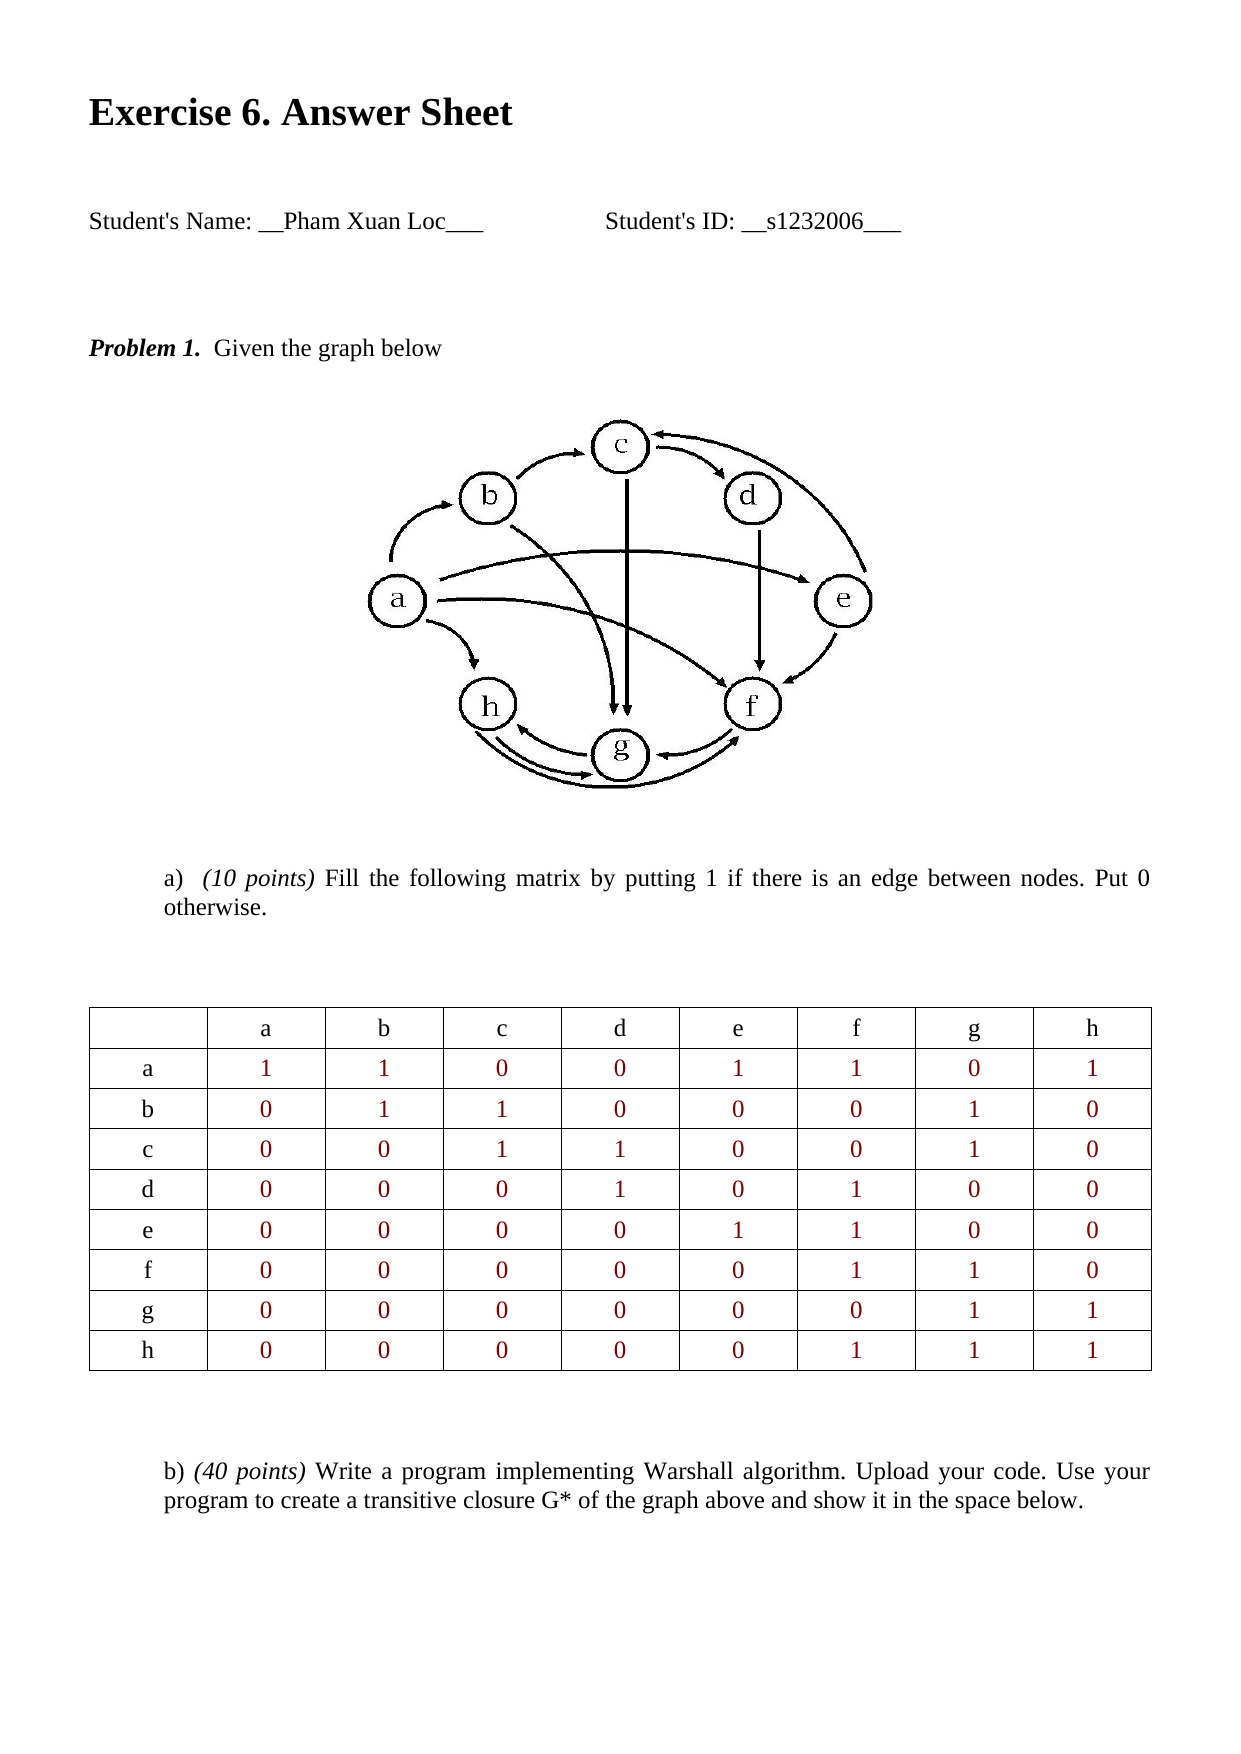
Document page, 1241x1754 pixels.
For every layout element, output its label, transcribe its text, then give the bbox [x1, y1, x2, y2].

table_cell 0 [208, 1129, 325, 1168]
table_header h [1034, 1008, 1151, 1048]
table_header b [326, 1008, 443, 1048]
table_cell 0 [1034, 1250, 1151, 1289]
table_cell 0 [680, 1250, 797, 1289]
table_header d [562, 1008, 679, 1048]
table_cell 1 [916, 1129, 1033, 1168]
table_cell 0 [680, 1089, 797, 1128]
table_header [90, 1008, 207, 1048]
table_cell 0 [680, 1170, 797, 1209]
table_cell h [90, 1331, 207, 1370]
table_cell 0 [680, 1291, 797, 1330]
table_cell 1 [444, 1089, 561, 1128]
table_cell 0 [444, 1210, 561, 1249]
table_cell 0 [916, 1170, 1033, 1209]
table_cell 0 [680, 1331, 797, 1370]
table_cell 0 [326, 1210, 443, 1249]
table_cell 0 [798, 1089, 915, 1128]
table_cell 0 [1034, 1129, 1151, 1168]
table_cell 1 [798, 1170, 915, 1209]
table_cell 0 [444, 1250, 561, 1289]
table_header g [916, 1008, 1033, 1048]
table_cell 0 [208, 1089, 325, 1128]
table_cell e [90, 1210, 207, 1249]
text Student's Name: __Pham Xuan Loc___ Student's ID: __s1232006___ [89, 206, 1151, 235]
table_cell 0 [562, 1250, 679, 1289]
table_cell 1 [798, 1250, 915, 1289]
picture [367, 419, 873, 789]
table_cell 1 [326, 1089, 443, 1128]
table_cell 0 [326, 1250, 443, 1289]
table_cell 1 [798, 1210, 915, 1249]
table_cell 0 [208, 1291, 325, 1330]
table_cell d [90, 1170, 207, 1209]
table_cell 0 [444, 1049, 561, 1088]
table_cell 1 [562, 1129, 679, 1168]
table_cell 0 [444, 1291, 561, 1330]
text a) (10 points) Fill the following matrix by putting 1 if there is an edge between nodes. Put 0 otherwise. [126, 863, 1151, 921]
table_cell 0 [208, 1331, 325, 1370]
table_cell 1 [916, 1331, 1033, 1370]
table_cell 0 [444, 1331, 561, 1370]
table_cell 0 [562, 1089, 679, 1128]
table_cell 0 [208, 1210, 325, 1249]
table_cell 1 [916, 1291, 1033, 1330]
table_cell 1 [1034, 1291, 1151, 1330]
table_cell 1 [562, 1170, 679, 1209]
table_cell 1 [916, 1089, 1033, 1128]
table_cell a [90, 1049, 207, 1088]
table_header a [208, 1008, 325, 1048]
table_cell b [90, 1089, 207, 1128]
table_cell 1 [680, 1049, 797, 1088]
table_cell 0 [562, 1291, 679, 1330]
table_cell 0 [444, 1170, 561, 1209]
table_cell 1 [916, 1250, 1033, 1289]
table_cell 0 [1034, 1210, 1151, 1249]
table_cell 0 [326, 1170, 443, 1209]
table_cell c [90, 1129, 207, 1168]
table_header f [798, 1008, 915, 1048]
table_cell 0 [208, 1170, 325, 1209]
table_cell 1 [326, 1049, 443, 1088]
table_cell 0 [680, 1129, 797, 1168]
table_cell 0 [1034, 1089, 1151, 1128]
table_cell 1 [798, 1049, 915, 1088]
table_header c [444, 1008, 561, 1048]
table_cell 0 [326, 1331, 443, 1370]
table_cell 0 [208, 1250, 325, 1289]
table_cell 1 [798, 1331, 915, 1370]
text Exercise 6. Answer Sheet [89, 89, 1151, 134]
table_cell 1 [680, 1210, 797, 1249]
table_cell 0 [916, 1049, 1033, 1088]
text Problem 1. Given the graph below [89, 333, 1151, 362]
table_cell 0 [562, 1049, 679, 1088]
table_cell 0 [562, 1331, 679, 1370]
table_cell 1 [1034, 1331, 1151, 1370]
table_cell f [90, 1250, 207, 1289]
table_cell 0 [1034, 1170, 1151, 1209]
table_cell 0 [326, 1129, 443, 1168]
table_cell g [90, 1291, 207, 1330]
table_cell 1 [444, 1129, 561, 1168]
table_cell 0 [916, 1210, 1033, 1249]
table_cell 0 [562, 1210, 679, 1249]
table_cell 0 [798, 1129, 915, 1168]
table_cell 1 [1034, 1049, 1151, 1088]
table_cell 1 [208, 1049, 325, 1088]
table_header e [680, 1008, 797, 1048]
table_cell 0 [798, 1291, 915, 1330]
text b) (40 points) Write a program implementing Warshall algorithm. Upload your code. Use your program to create a transitive closure G* of the graph above and show it in the space below. [126, 1456, 1151, 1514]
table_cell 0 [326, 1291, 443, 1330]
